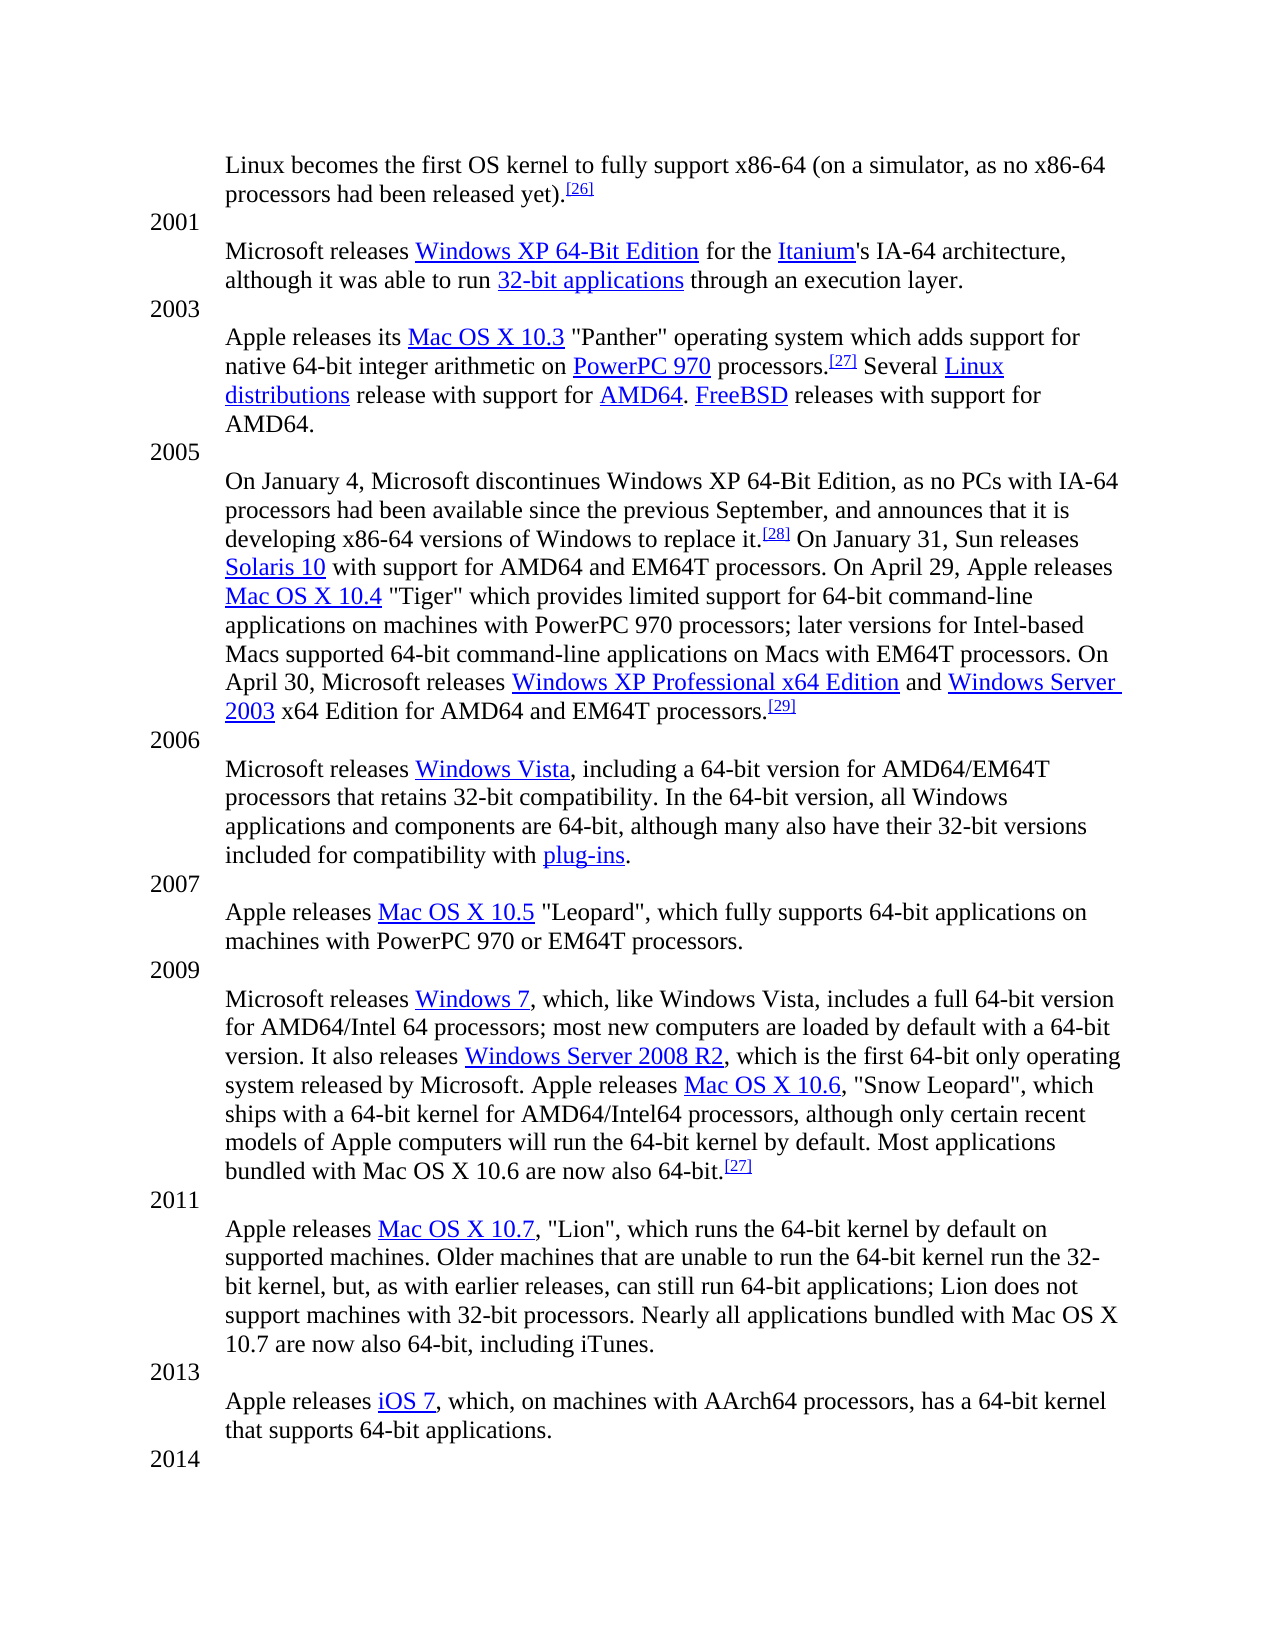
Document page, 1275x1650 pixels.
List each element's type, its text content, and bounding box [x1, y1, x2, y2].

text 2006 [150, 725, 1125, 754]
text Microsoft releases Windows Vista, including a 64-bit version for AMD64/EM64T processors that retains 32-bit compatibility. In the 64-bit version, all Windows applications and components are 64-bit, although many also have their 32-bit versions included for compatibility with plug-ins. [225, 754, 1125, 869]
text 2007 [150, 869, 1125, 897]
text 2005 [150, 437, 1125, 466]
text 2003 [150, 294, 1125, 322]
text 2011 [150, 1185, 1125, 1214]
text Apple releases its Mac OS X 10.3 "Panther" operating system which adds support for native 64-bit integer arithmetic on PowerPC 970 processors.[27] Several Linux distributions release with support for AMD64. FreeBSD releases with support for AMD64. [225, 322, 1125, 437]
text Microsoft releases Windows XP 64-Bit Edition for the Itanium's IA-64 architecture, although it was able to run 32-bit applications through an execution layer. [225, 236, 1125, 294]
text On January 4, Microsoft discontinues Windows XP 64-Bit Edition, as no PCs with IA-64 processors had been available since the previous September, and announces that it is developing x86-64 versions of Windows to replace it.[28] On January 31, Sun releases Solaris 10 with support for AMD64 and EM64T processors. On April 29, Apple releases Mac OS X 10.4 "Tiger" which provides limited support for 64-bit command-line applications on machines with PowerPC 970 processors; later versions for Intel-based Macs supported 64-bit command-line applications on Macs with EM64T processors. On April 30, Microsoft releases Windows XP Professional x64 Edition and Windows Server 2003 x64 Edition for AMD64 and EM64T processors.[29] [225, 466, 1125, 725]
text Apple releases Mac OS X 10.5 "Leopard", which fully supports 64-bit applications on machines with PowerPC 970 or EM64T processors. [225, 897, 1125, 955]
text 2009 [150, 955, 1125, 984]
text 2001 [150, 207, 1125, 236]
text Linux becomes the first OS kernel to fully support x86-64 (on a simulator, as no x86-64 processors had been released yet).[26] [225, 150, 1125, 207]
text 2014 [150, 1444, 1125, 1472]
text Apple releases Mac OS X 10.7, "Lion", which runs the 64-bit kernel by default on supported machines. Older machines that are unable to run the 64-bit kernel run the 32-bit kernel, but, as with earlier releases, can still run 64-bit applications; Lion does not support machines with 32-bit processors. Nearly all applications bundled with Mac OS X 10.7 are now also 64-bit, including iTunes. [225, 1214, 1125, 1357]
text Apple releases iOS 7, which, on machines with AArch64 processors, has a 64-bit kernel that supports 64-bit applications. [225, 1386, 1125, 1444]
text 2013 [150, 1357, 1125, 1386]
text Microsoft releases Windows 7, which, like Windows Vista, includes a full 64-bit version for AMD64/Intel 64 processors; most new computers are loaded by default with a 64-bit version. It also releases Windows Server 2008 R2, which is the first 64-bit only operating system released by Microsoft. Apple releases Mac OS X 10.6, "Snow Leopard", which ships with a 64-bit kernel for AMD64/Intel64 processors, although only certain recent models of Apple computers will run the 64-bit kernel by default. Most applications bundled with Mac OS X 10.6 are now also 64-bit.[27] [225, 984, 1125, 1185]
